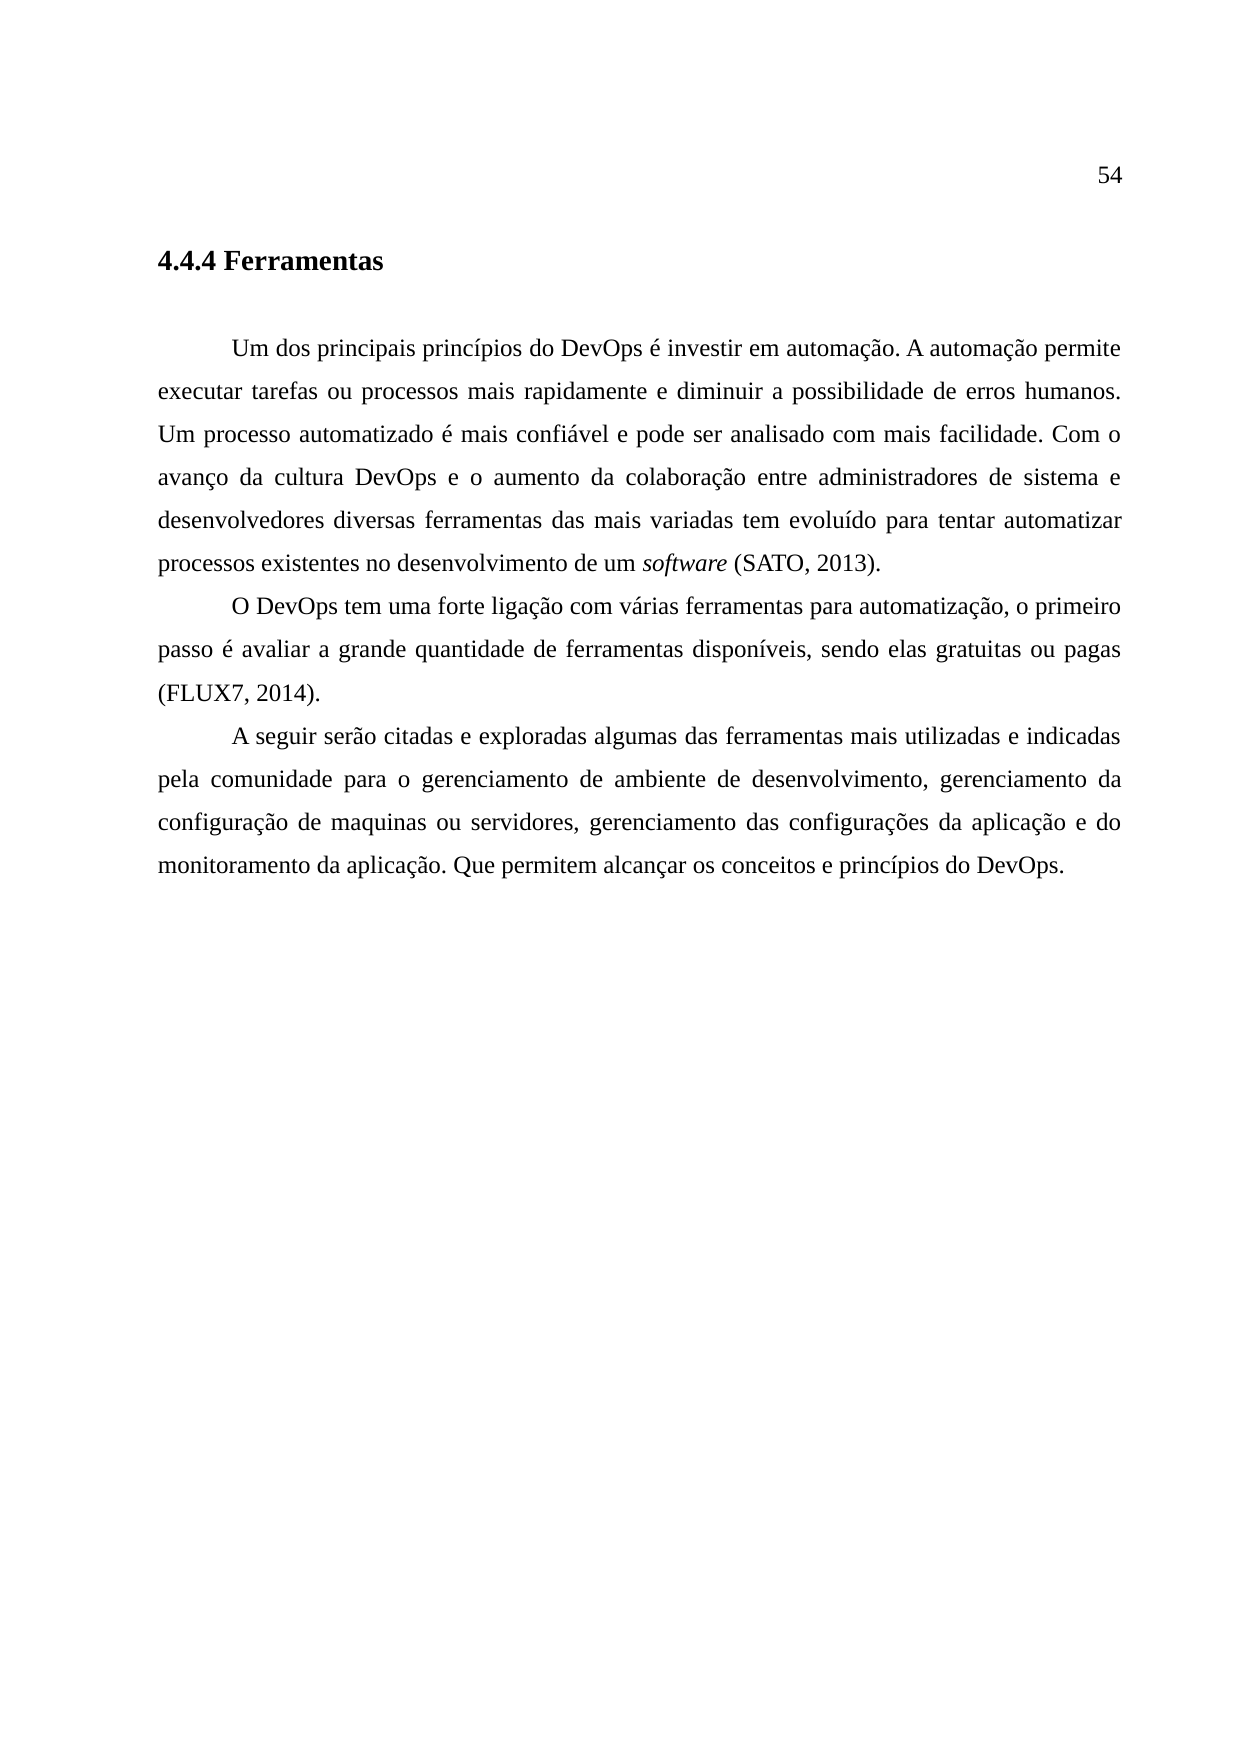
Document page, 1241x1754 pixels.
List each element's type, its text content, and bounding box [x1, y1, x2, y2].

text A seguir serão citadas e exploradas algumas das ferramentas mais utilizadas e indicadas pela comunidade para o gerenciamento de ambiente de desenvolvimento, gerenciamento da configuração de maquinas ou servidores, gerenciamento das configurações da aplicação e do monitoramento da aplicação. Que permitem alcançar os conceitos e princípios do DevOps. [158, 721, 1122, 879]
text O DevOps tem uma forte ligação com várias ferramentas para automatização, o primeiro passo é avaliar a grande quantidade de ferramentas disponíveis, sendo elas gratuitas ou pagas (FLUX7, 2014). [158, 591, 1122, 706]
subtitle 4.4.4 Ferramentas [158, 243, 1122, 277]
text Um dos principais princípios do DevOps é investir em automação. A automação permite executar tarefas ou processos mais rapidamente e diminuir a possibilidade de erros humanos. Um processo automatizado é mais confiável e pode ser analisado com mais facilidade. Com o avanço da cultura DevOps e o aumento da colaboração entre administradores de sistema e desenvolvedores diversas ferramentas das mais variadas tem evoluído para tentar automatizar processos existentes no desenvolvimento de um software (SATO, 2013). [158, 333, 1122, 577]
